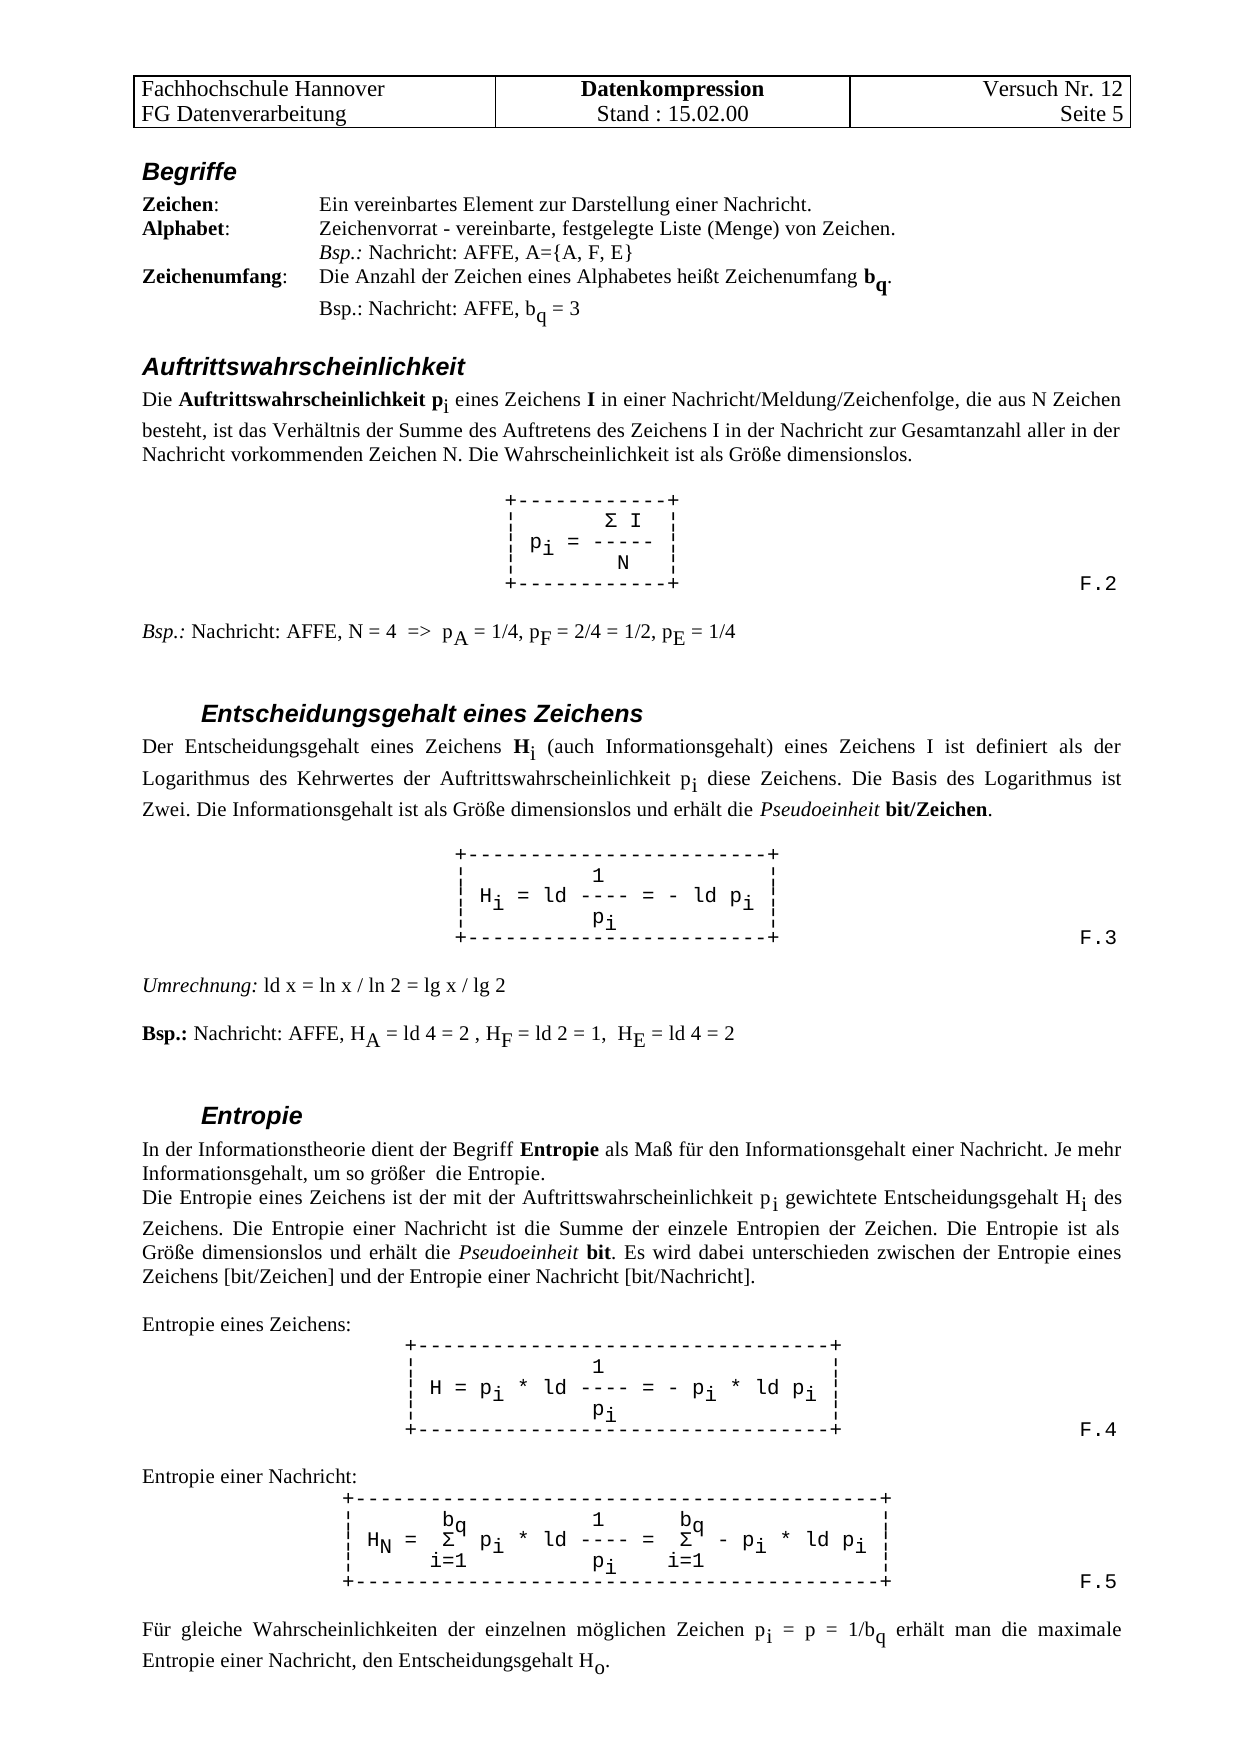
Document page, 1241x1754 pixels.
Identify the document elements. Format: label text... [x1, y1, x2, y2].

text +---------------------------------+ F.4 [142, 1419, 1122, 1440]
text +------------------------+ [142, 844, 1122, 865]
subtitle Entropie [142, 1101, 1122, 1130]
text In der Informationstheorie dient der Begriff Entropie als Maß für den Informationsgehalt einer Nachricht. Je mehr Informationsgehalt, um so größer die Entropie. [142, 1136, 1122, 1184]
text Entropie eines Zeichens: [142, 1312, 1122, 1336]
text Bsp.: Nachricht: AFFE, A={A, F, E} [142, 240, 1122, 264]
subtitle Begriffe [142, 157, 1122, 186]
text +------------------------+ F.3 [142, 928, 1122, 949]
text ¦ H = pi * ld ---- = - pi * ld pi ¦ [142, 1378, 1122, 1399]
text ¦ pi ¦ [142, 1399, 1122, 1419]
text Bsp.: Nachricht: AFFE, HA = ld 4 = 2 , HF = ld 2 = 1, HE = ld 4 = 2 [142, 1021, 1122, 1052]
text Zeichen: Ein vereinbartes Element zur Darstellung einer Nachricht. [142, 192, 1122, 216]
text Bsp.: Nachricht: AFFE, bq = 3 [142, 295, 1122, 327]
text ¦ Hi = ld ---- = - ld pi ¦ [142, 886, 1122, 907]
text +------------------------------------------+ F.5 [142, 1572, 1122, 1593]
text ¦ HN = Σ pi * ld ---- = Σ - pi * ld pi ¦ [142, 1530, 1122, 1551]
text +------------+ F.2 [142, 574, 1122, 594]
text ¦ pi = ----- ¦ [142, 532, 1122, 553]
text Die Entropie eines Zeichens ist der mit der Auftrittswahrscheinlichkeit pi gewichtete Entscheidungsgehalt Hi des Zeichens. Die Entropie einer Nachricht ist die Summe der einzele Entropien der Zeichen. Die Entropie ist als Größe dimensionslos und erhält die Pseudoeinheit bit. Es wird dabei unterschieden zwischen der Entropie eines Zeichens [bit/Zeichen] und der Entropie einer Nachricht [bit/Nachricht]. [142, 1184, 1122, 1288]
text ¦ N ¦ [142, 553, 1122, 574]
text ¦ 1 ¦ [142, 865, 1122, 886]
subtitle Auftrittswahrscheinlichkeit [142, 352, 1122, 381]
text ¦ pi ¦ [142, 907, 1122, 928]
subtitle Entscheidungsgehalt eines Zeichens [142, 699, 1122, 728]
text +------------------------------------------+ [142, 1488, 1122, 1509]
text Entropie einer Nachricht: [142, 1464, 1122, 1488]
text Zeichenumfang: Die Anzahl der Zeichen eines Alphabetes heißt Zeichenumfang bq. [142, 264, 1122, 295]
text Bsp.: Nachricht: AFFE, N = 4 => pA = 1/4, pF = 2/4 = 1/2, pE = 1/4 [142, 618, 1122, 650]
text Für gleiche Wahrscheinlichkeiten der einzelnen möglichen Zeichen pi = p = 1/bq erhält man die maximale Entropie einer Nachricht, den Entscheidungsgehalt Ho. [142, 1617, 1122, 1679]
text Umrechnung: ld x = ln x / ln 2 = lg x / lg 2 [142, 973, 1122, 997]
text ¦ 1 ¦ [142, 1357, 1122, 1378]
text +------------+ [142, 490, 1122, 511]
text Die Auftrittswahrscheinlichkeit pi eines Zeichens I in einer Nachricht/Meldung/Zeichenfolge, die aus N Zeichen besteht, ist das Verhältnis der Summe des Auftretens des Zeichens I in der Nachricht zur Gesamtanzahl aller in der Nachricht vorkommenden Zeichen N. Die Wahrscheinlichkeit ist als Größe dimensionslos. [142, 387, 1122, 466]
text ¦ i=1 pi i=1 ¦ [142, 1551, 1122, 1572]
text Alphabet: Zeichenvorrat - vereinbarte, festgelegte Liste (Menge) von Zeichen. [142, 216, 1122, 240]
text ¦ Σ I ¦ [142, 511, 1122, 532]
text Der Entscheidungsgehalt eines Zeichens Hi (auch Informationsgehalt) eines Zeichens I ist definiert als der Logarithmus des Kehrwertes der Auftrittswahrscheinlichkeit pi diese Zeichens. Die Basis des Logarithmus ist Zwei. Die Informationsgehalt ist als Größe dimensionslos und erhält die Pseudoeinheit bit/Zeichen. [142, 734, 1122, 821]
text +---------------------------------+ [142, 1336, 1122, 1357]
text ¦ bq 1 bq ¦ [142, 1509, 1122, 1530]
